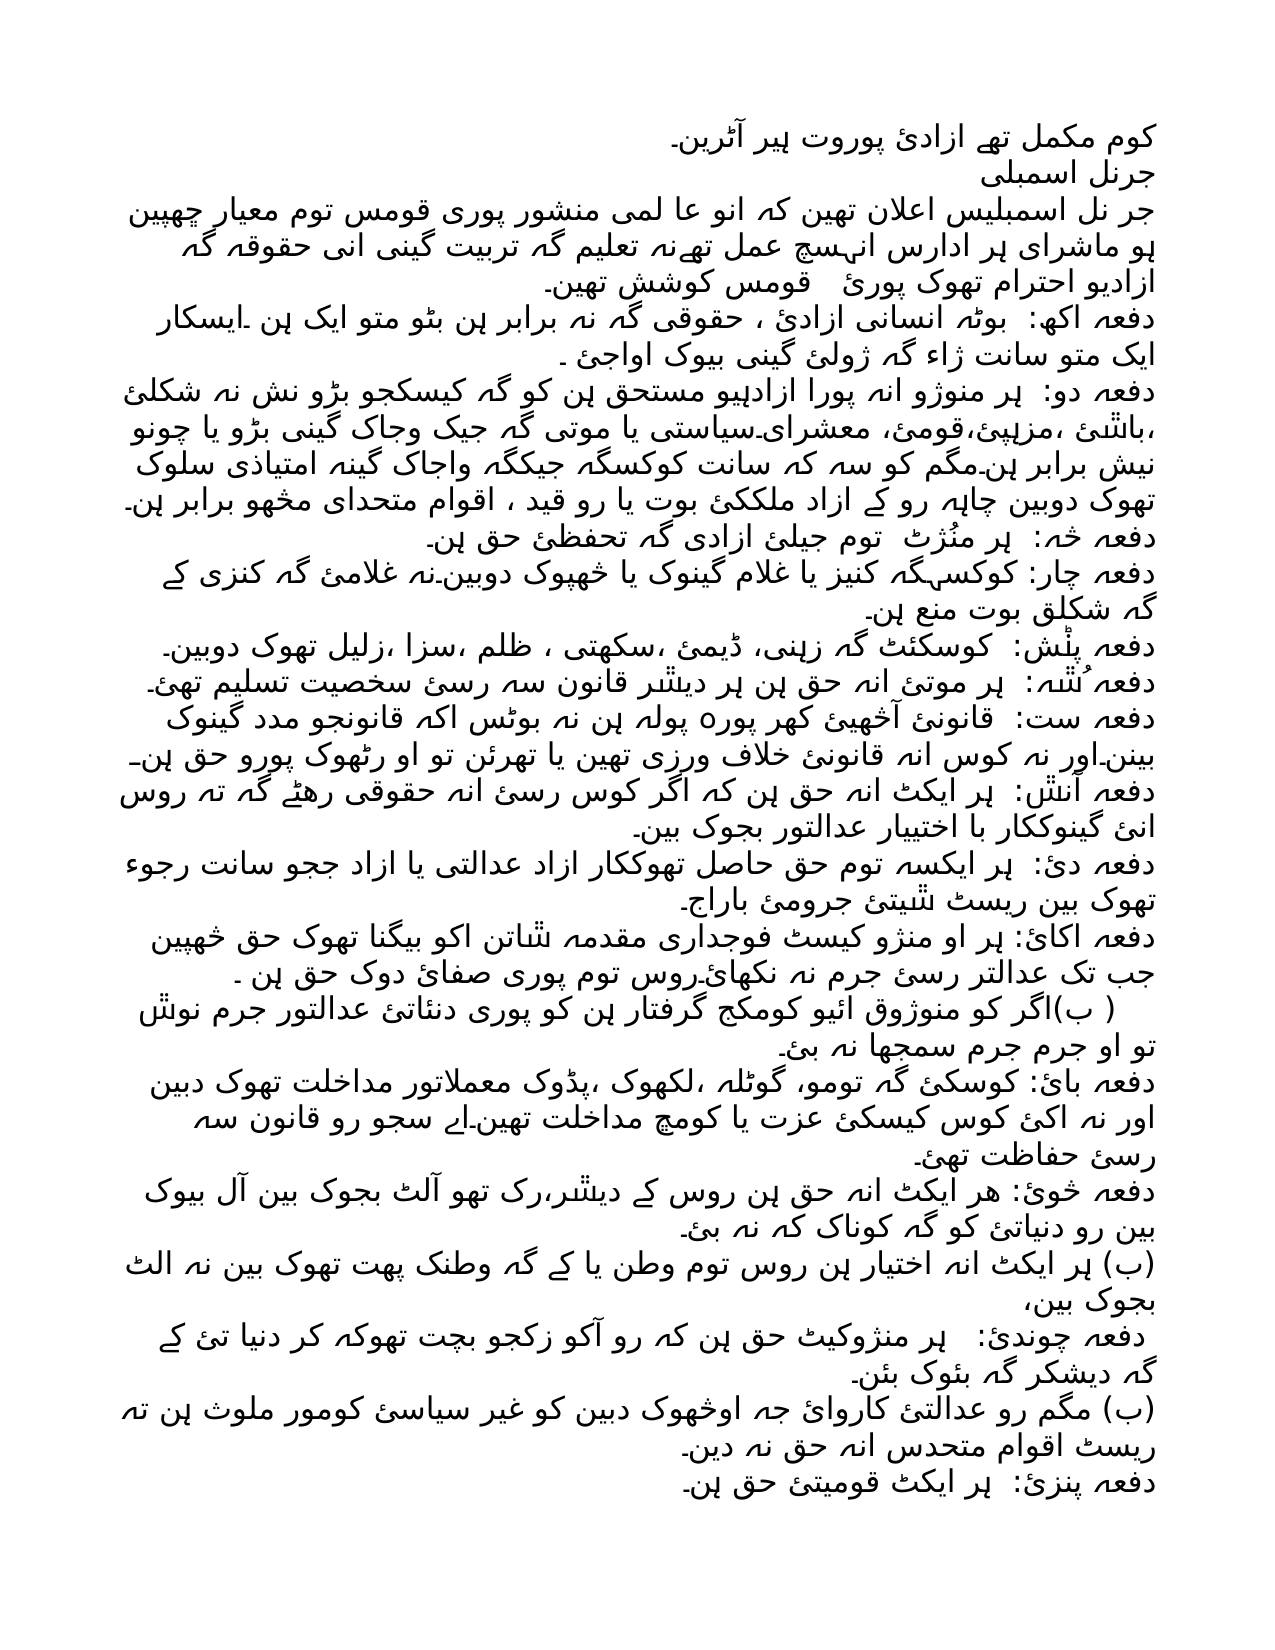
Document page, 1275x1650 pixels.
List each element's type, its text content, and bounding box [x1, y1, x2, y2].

text اقوام متحدائ منڙو حقوقوں پورئ دنئاتئ منݜور اقوام متحدای جر نل اسمبلیس منڙوحقوقوں منݜوری اعلان تھین ۔ کھیری وان پٹور منثوری موری لکھیتے ہن۔ آ نو شتیلو کومجو پھتو ریس توم پوراء سانتی ملکوٹ زور دی گے کہ ریس انئ موری توم توم ملکور گہ پورے جگوٹ اُ څھجارا تھئگےمسالٹ انہ موری ہر د یشٹ اوڅھجارا نے کھاس تھے سکولہ گہ متُی تعلیمئ اداروُ مجا گے پڑے پروجرے تھوریے چگا تھوکٹ زور دے گین۔انو کوم تھوککار کے گہ مئلک نے قومک کے گہ واجاک گینی چوک نہ تھوک ہن۔ منژو عا لمی حقوقو تمہد پورے انسانوں عزت گہ نہ حقوقی اک ہن ۔ کو کیسجہ بڈو ہن نہ کو کیسجہ چنہ ہن اور نہ ایک دشکر بئوککار ایک متو آزادی، حقوق ،ژولئ،پلولار، منوک نہ متوٹ دوک ژولارئ گٹومار ہن۔ انسانئ حقوقجولا پروا تہ نہ رسئ بذتئ بودے کھڇے شکلور نیکھان۔ کیسئ وجا گینئ انسانئ متٹ زک اوڅھجن۔ نہ پورا انسانوں انہ رک څھپنین کہ ایک ایو ماشراک بوت کیسر انسانوٹ توم مور تھوک ،مزہبئ،تو نہ ہر چئزی ازاد بہ بیوک رک تھین۔ آنی حقوقج عمل تھروک بودی ضروری ہن نہ نہٰ بی تو جکسہ چھپݜ بےبغاوت تھین۔قو مو مجا ژوالئ شول گہ مہر بسکی تھروک بودی لازمی ہن۔ کہ تو بودہ دیشور انہ شول گہ مہر اواجن۔ اقوام متحد س منژو حقوق گہ رسئ عزت گہ نہ چئ گہ مُݜائ حقوقو بارا مجا دوگونی حمایت تھیگن۔اور نہ رس جگوآزادی گہ جیلئ سکونئ معیار اوتھلو تھو کئ عزم تھیگن۔ نہ رسئ ممبر مُلکس آنے کس پیگہ کہ اقوام متحدہ سانتی مݜئجی نی پوری دنیاتر انسانئی حقو قی گہ ازادئ رڅالیں بین۔انسکار تھہ انہ بودی ضروری ہن انو کوم مکمل تھے ازادئ پوروت ہیر آٹرین۔ جرنل اسمبلی جر نل اسمبلیس اعلان تھین کہ انو عا لمی منشور پوری قومس توم معیار ڇھپین ہو ماشرای ہر ادارس انہسچ عمل تھےنہ تعلیم گہ تربیت گینی انی حقوقہ گہ ازادیو احترام تھوک پورئ قومس کوشش تھین۔ دفعہ اکھ: بوٹہ انسانی ازادئ ، حقوقی گہ نہ برابر ہن بٹو متو ایک ہن ۔ایسکار ایک متو سانت ژاء گہ ژولئ گینی بیوک اواجئ ۔ دفعہ دو: ہر منوژو انہ پورا ازادہیو مستحق ہن کو گہ کیسکجو بڑو نش نہ شکلئ ،باݜئ ،مزہپئ،قومئ، معشرای۔سیاستی یا موتی گہ جیک وجاک گینی بڑو یا چونو نیش برابر ہن۔مگم کو سہ کہ سانت کوکسگہ جیکگہ واجاک گینہ امتیاذی سلوک تھوک دوبین چاہہ رو کے ازاد ملککئ بوت یا رو قید ، اقوام متحدای مڅھو برابر ہن۔ دفعہ څہ: ہر منُژٹ توم جیلئ ازادی گہ تحفظئ حق ہن۔ دفعہ چار: کوکسہگہ کنیز یا غلام گینوک یا څھپوک دوبین۔نہ غلامئ گہ کنزی کے گہ شکلق بوت منع ہن۔ دفعہ پݨش: کوسکئٹ گہ زہنی، ڈیمئ ،سکھتی ، ظلم ،سزا ،زلیل تھوک دوبین۔ دفعہ ُݜہ: ہر موتئ انہ حق ہن ہر دیݜر قانون سہ رسئ سخصیت تسلیم تھئ۔ دفعہ ست: قانونئ آڅھیئ کھر پورہ پولہ ہن نہ بوٹس اکہ قانونجو مدد گینوک بینن۔اور نہ کوس انہ قانونئ خلاف ورزی تھین یا تھرئن تو او رٹھوک پورو حق ہن۔۔ دفعہ آنݜ: ہر ایکٹ انہ حق ہن کہ اگر کوس رسئ انہ حقوقی رھٹے گہ تہ روس انئ گینوککار با اختییار عدالتور بجوک بین۔ دفعہ دئ: ہر ایکسہ توم حق حاصل تھوککار ازاد عدالتی یا ازاد ججو سانت رجوء تھوک بین ریسٹ ݜیتئ جرومئ باراج۔ دفعہ اکائ: ہر او منژو کیسٹ فوجداری مقدمہ ݜاتن اکو بیگنا تھوک حق څھپین جب تک عدالتر رسئ جرم نہ نکھائ۔روس توم پوری صفائ دوک حق ہن ۔ ( ب)اگر کو منوژوق ائیو کومکج گرفتار ہن کو پوری دنئاتئ عدالتور جرم نوݜ تو او جرم جرم سمجھا نہ بئ۔ دفعہ بائ: کوسکئ گہ تومو، گوٹلہ ،لکھوک ،پڈوک معملاتور مداخلت تھوک دبین اور نہ اکئ کوس کیسکئ عزت یا کومڇ مداخلت تھین۔اے سجو رو قانون سہ رسئ حفاظت تھئ۔ دفعہ څوئ: ھر ایکٹ انہ حق ہن روس کے دیݜر،رک تھو آلٹ بجوک بین آل بیوک بین رو دنیاتئ کو گہ کوناک کہ نہ بئ۔ (ب) ہر ایکٹ انہ اختیار ہن روس توم وطن یا کے گہ وطنک پھت تھوک بین نہ الٹ بجوک بین، دفعہ چوندئ: ہر منژوکیٹ حق ہن کہ رو آکو زکجو بچت تھوکہ کر دنیا تئ کے گہ دیشکر گہ بئوک بئن۔ (ب) مگم رو عدالتئ کاروائ جہ اوڅھوک دبین کو غیر سیاسئ کومور ملوث ہن تہ ریسٹ اقوام متحدس انہ حق نہ دین۔ دفعہ پنزئ: ہر ایکٹ قومیتئ حق ہن۔ (ب) کوکسہ گہ رسئ قومیتئ حق ہُن تھوک دوبینن اور نہ نے رسئ قومیت پھت تھوکجو رٹھوک بینن۔ دفعہ شوئ: بڑی مولائ گہ بلہ نہ چیہ گہ موشہ ری کھئ گہ مزہپک رونگ یا شکلک بوت گر تھوک بینن نہ طلاق گہ دوک بینن۔ (ب) نکاح بال گہ مُلائ مرضئٹ بئ۔ (پ) خندان معشرائ کھرو ہن نہ کھریٹ شنگ تھوک حکومت گہ معشرائ زمداری ہن۔ دفعہ ستائ: ہر ایکٹ حق ہن کہ روس دولت سنوک بین ایک بی سنوت یا جگوں سانت گٹئ بے۔ (ب) کوس گہ بجارے کیسکئ دولت ہُن تھوک دو بین۔ دفعہ اݜٹائ: ہر منژت توم اظہار رائ ازادی حاصل ھن۔روس توم مرضیٹ مذہب بدل،نائ مذہب اوررسئ تبلغ تھوک بین۔ دفعہ کونئ: ہر ایکٹ توم رائ اظہار تھوک حق حاصل ھن۔انسہ مجا انہ گہ شامل ہن کہ ازادی سانت توم علم حاصل تھئ اور نہ روس کے گہ دیشک یا ملکر گے رسئ تبلغ تھوک بین۔ دفعہ بیئ: ھر ایکٹ ایک موتہ سانت بودو سانت ڈوک بوک اجازت ہن۔ (ب) کوس گہ کوک اکو سانت بجارے ڈلو تھروک دوبن۔ دفعہ بیئگہ ایکہ: ھر ایکٹ گورمنٹرشامل بوک حق ہن۔ڈارکٹ بوت یا کیسٹ ووٹ دے ۔ (ب) ہر ایکٹ گر منٹئ نوکری تھوق حق ہن (ت) حکومت عوامئ مرضئ مطا بق انہ مرظی وقت سانت سانت انتخاباتی تھرین اور نہ چپ تھے توم مرظیٹ ووٹ دین۔ دفعہ بیئگہ دو: ہر اک ممبرکٹ انہ آزادی ہن کہ روس توم معشرتی اقتصادی نہ چولئ حاصل تھوک رسئ حق ہن روس انہ ھاصل تھوک کار ملکی نے پوری دنیاتئ تنظیمی گہ منژو سانت رابطہ تھوک بین۔کئسج بہ رسئ عزتہ مجا بسکئار بئ۔ دفعہ بئگہ څہ: ہر ایکٹ انہ اختیتار حاصل ہن کہ روس توم مرضی مطابق کوم تھئ توم مرضی وتہ ھالاتور نہ بے روزگارئ خلاف توم حفاظت تھوک بین (ب) ھر منوژئ رسئ کومئ مطابق برابر حق لئجئ، (پ) ہر منوژ کوس کوم تھین تو روس خندانئ اور مݜٹرئ خیال چھپوک بین۔نہ رسئ مشٹرئ حفاظت تھوک ماشراٹ لازمئ ھن، (ت) ہر اکسہ توم نفع کار پیسہ سنوک کا روباررئ تنظیموں سا نت شا مل بوک بین۔ دفعہ بیگہ چار: ہر یکٹ توم کومجو فݜ تھہ ارام تھوک حق ہن۔انسہ مجا کومئ دوران یا فݜ تھہ څک بوک شامل ہن۔ دفعہ بئگہ پنُئ: مشٹوک زندگی تروک ہر اکئ حق ھن۔جلیکار مشٹو چئز کھوک نہ مشٹو چیز بنوک اکی نہ گوٹئ اینوٹ،مشٹو کھوراک ، مشٹو گوٹ ،مشٹو کت،نہ ہر مشٹو چیزر حق ہن ۔اورنہ روس اکو رڅئ بیروزگاریجو، کھپیارے جو،جوکجرے جو،مفھرئ جو، گھیوسرے جو ،رسئ ھق ہن انہ بوٹو خیال چھپوک بودئ لازمئ ہن۔ (ب) دئ پوڅھ گہ مئ خیال څھپوک گہ زروری ہن،ائ چھال بال کئ گریجو یربہ جالین یا فتوبہ رینوٹ پوری آزادی ہن نہ رنئ حفاظت لازمئ ہن۔ دفعہ بئگہ ݜہ: پڑوک ہر اکئ فرظں ہن ابتدائ تعلم پورئ مفت بئ چونہ کلاسور،نہ پومنکی اے بودی لازمئ بئ۔فنئ گہ پیشہ ور تعلیم گینوک عام انتظام بئ۔نہ علم گہ عقلئ بنیادج اعٰلئ تعلم گنوک اک حقوقی بین۔ (ب) تعلیمئ پوموکی مقصد اکو تیار تھوک،پریوک انسانئ حقوقوں خیال تھوک نہ انسانیتئ احترام تھوک بیئ۔ نہ اسجو بعد صبر ،ژولئ،جاک، قومو مجا ،مذہبو مجا اور نہ جگو مجا پیدا تھئ۔تو نہ اقوام متحدائ مشوٹ تروک مدد تھئ۔ (پ) پوموکی چھل بلو تعلم دوک رنئ ما مالو زمداری ہن، دفعہ بیگہ ست: ہر ایکٹ توم چولئ ازادی ہن کتابجو پڑے ساںئس ترقئر شامل بوک بین نہ توم مفاد گینوک بین۔ (ب) ہر ایکٹ توم مادہ مفاداتوں نہ اخلاقیاتوں خیال چھپوک حق ھن۔ دفعہ بیگہ آنش: ہر منوژس اکو ایو معاشرتئ نظامکر شامل بوک رک چھپئن کیسر رسئ پورئ ازادی ہن کو اجئ اعلان بون۔ دفعہ بیگہ نو: ہر ایکئ معشرار حقوقی ہن کہ تو رو بڑو گہ آل اکہ بین (ب) توم ازادی حاصل تھوک پورنو حق ہن نہ توم ازادی سانت موتو گہ ازادی خیال چھپوک لازمئ ہن انہ پورچ عمل تھروک قا نو نئ کوم ہن۔ (پ) انہ قانونی کوک سہ گہ اقوام متحدائ خلاف مشوٹ تھوک دو بینن۔ دفعہ بیگہ دئ: آ جئ دگن انو اعلانئ مطلب انہ نوش کہ کو منژوکسہ یا منژس ایو کومک تھین کیسچ رنو حق نوش۔کیسج بہ اجہ دئتے آزادئ گہ حقوقی سلف بئن۔ [118, 118, 1157, 1499]
